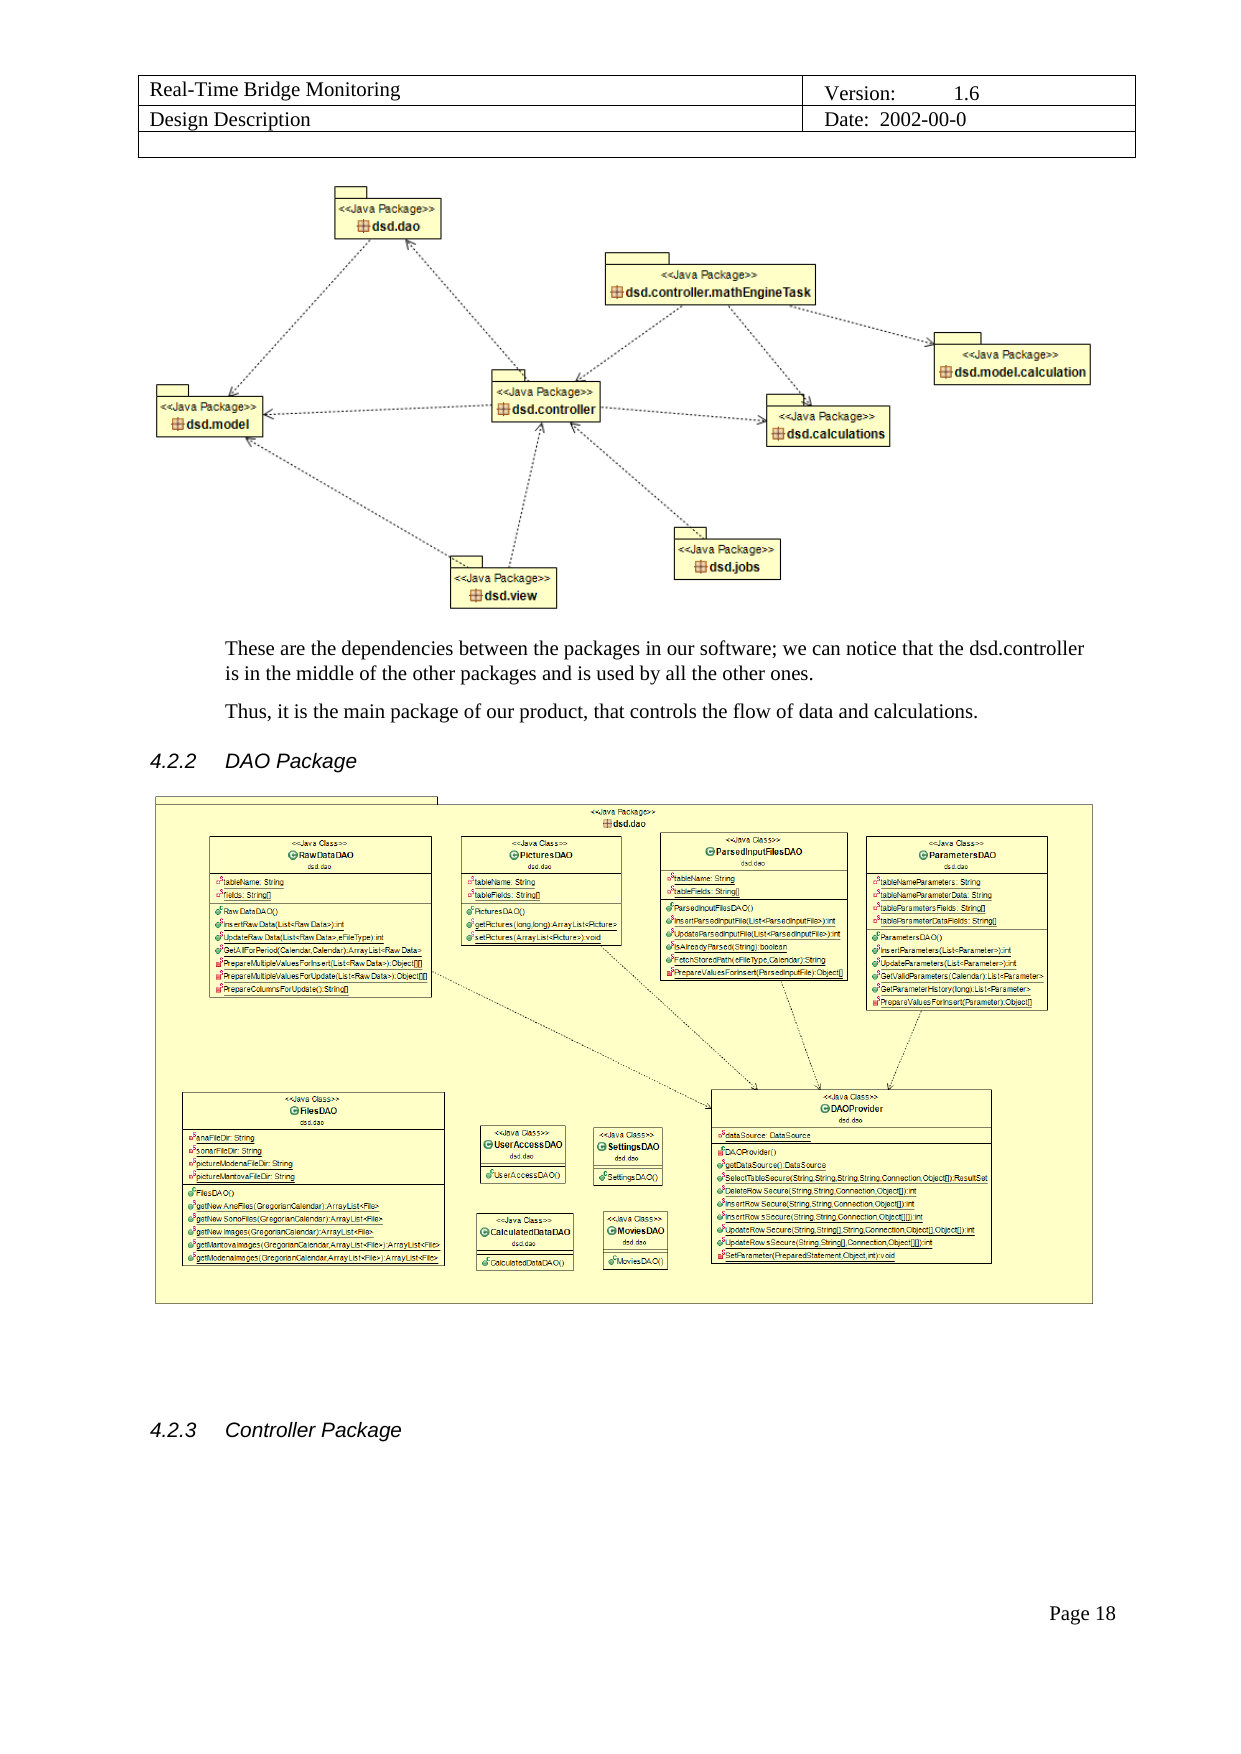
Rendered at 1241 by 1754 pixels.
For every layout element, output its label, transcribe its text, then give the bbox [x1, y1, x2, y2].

text Thus, it is the main package of our product, that controls the flow of data and calculations. [225, 698, 1090, 723]
picture [153, 184, 1094, 612]
picture [153, 794, 1094, 1306]
text These are the dependencies between the packages in our software; we can notice that the dsd.controller is in the middle of the other packages and is used by all the other ones. [225, 635, 1090, 685]
subtitle Controller Package [150, 1417, 1090, 1442]
subtitle DAO Package [150, 748, 1090, 773]
